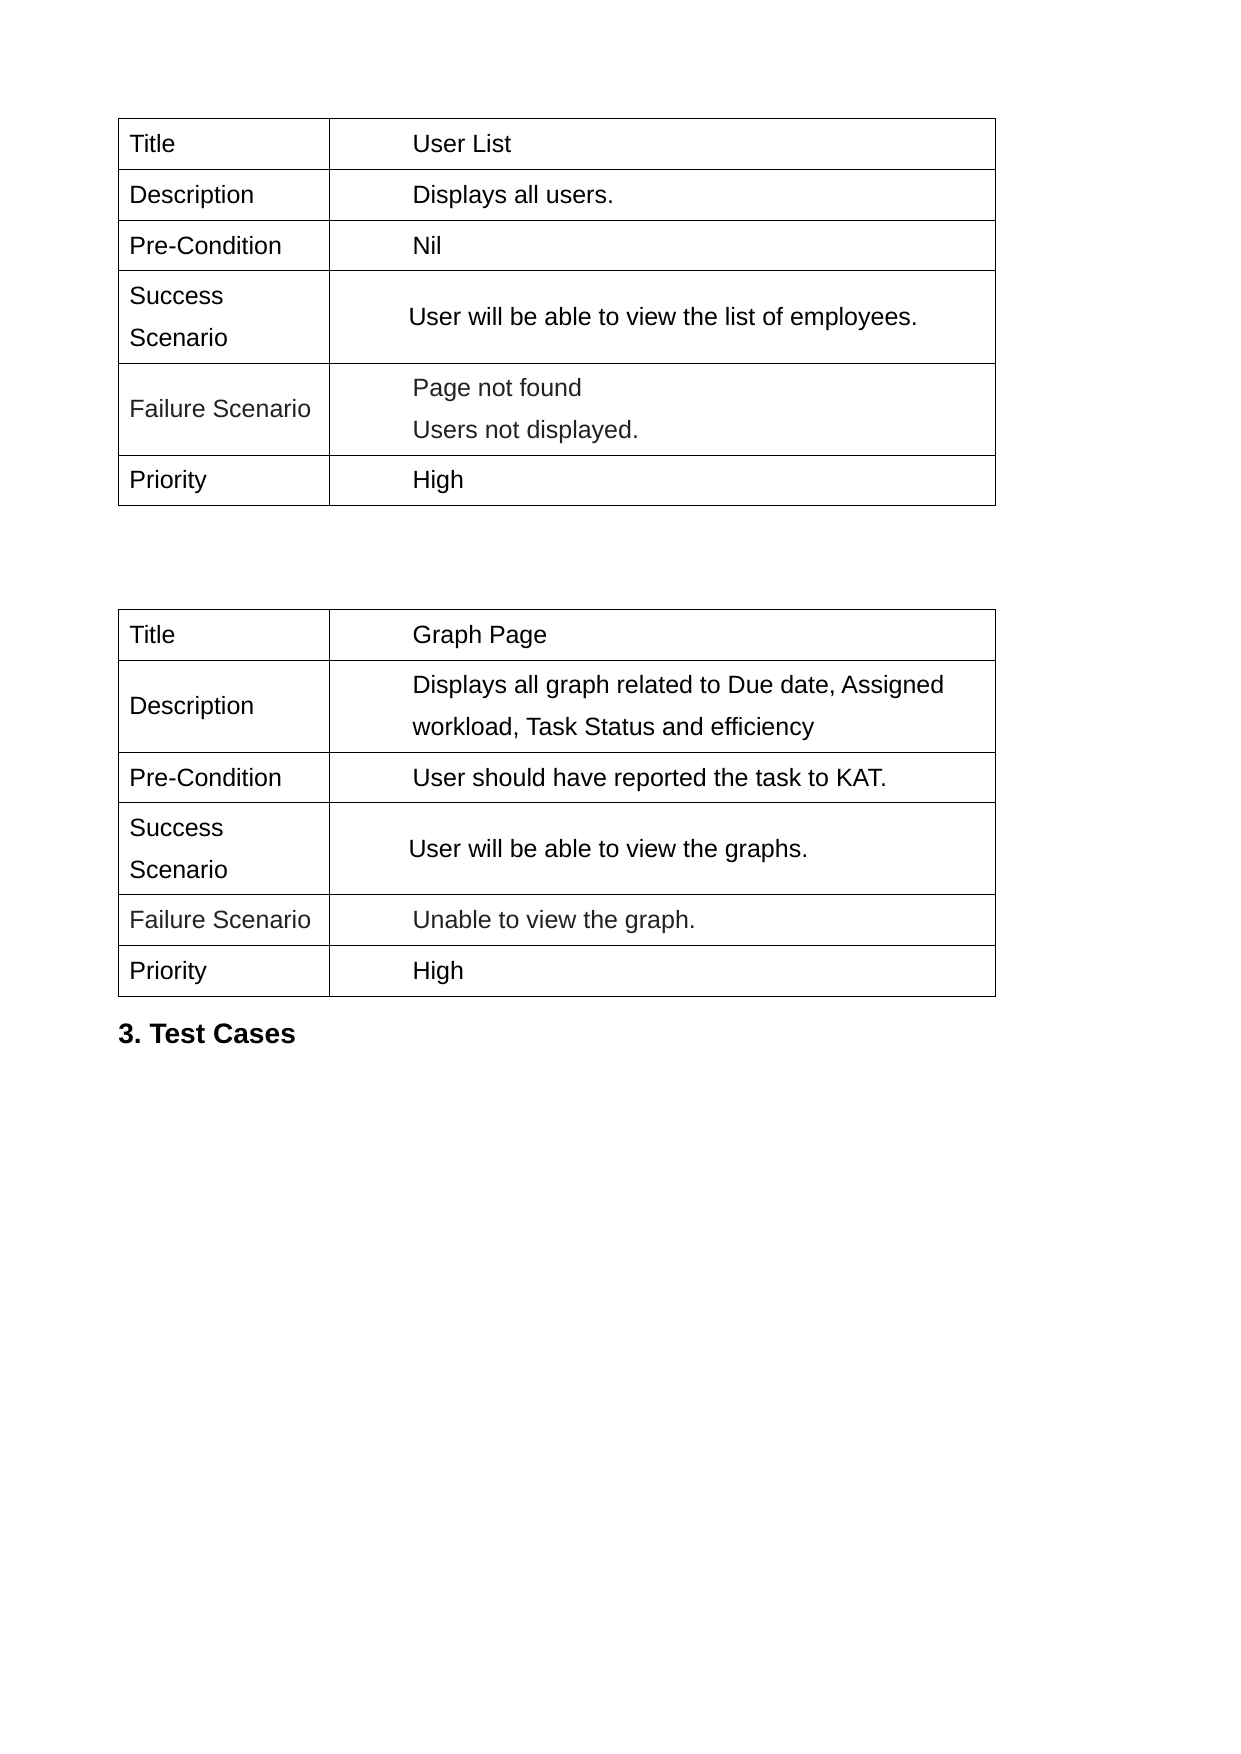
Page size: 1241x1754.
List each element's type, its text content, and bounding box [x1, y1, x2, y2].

table_cell Displays all users. [330, 170, 995, 219]
table_cell High [330, 456, 995, 505]
table_cell Description [119, 170, 329, 219]
table_cell Description [119, 661, 329, 752]
table_cell Pre-Condition [119, 221, 329, 270]
table_cell Success Scenario [119, 271, 329, 362]
table_cell Success Scenario [119, 803, 329, 894]
table_header User List [330, 119, 995, 169]
table_header Graph Page [330, 610, 995, 659]
table_cell User will be able to view the list of employees. [330, 271, 995, 362]
text 3. Test Cases [118, 1017, 1122, 1049]
table_cell User should have reported the task to KAT. [330, 753, 995, 802]
table_cell Failure Scenario [119, 364, 329, 454]
table_cell User will be able to view the graphs. [330, 803, 995, 894]
table_header Title [119, 119, 329, 169]
table_cell Nil [330, 221, 995, 270]
table_cell Displays all graph related to Due date, Assigned workload, Task Status and efficiency [330, 661, 995, 752]
table_cell Pre-Condition [119, 753, 329, 802]
table_cell Priority [119, 946, 329, 996]
table_cell Unable to view the graph. [330, 895, 995, 945]
table_header Title [119, 610, 329, 659]
table_cell Page not found Users not displayed. [330, 364, 995, 454]
table_cell Priority [119, 456, 329, 505]
table_cell Failure Scenario [119, 895, 329, 945]
table_cell High [330, 946, 995, 996]
